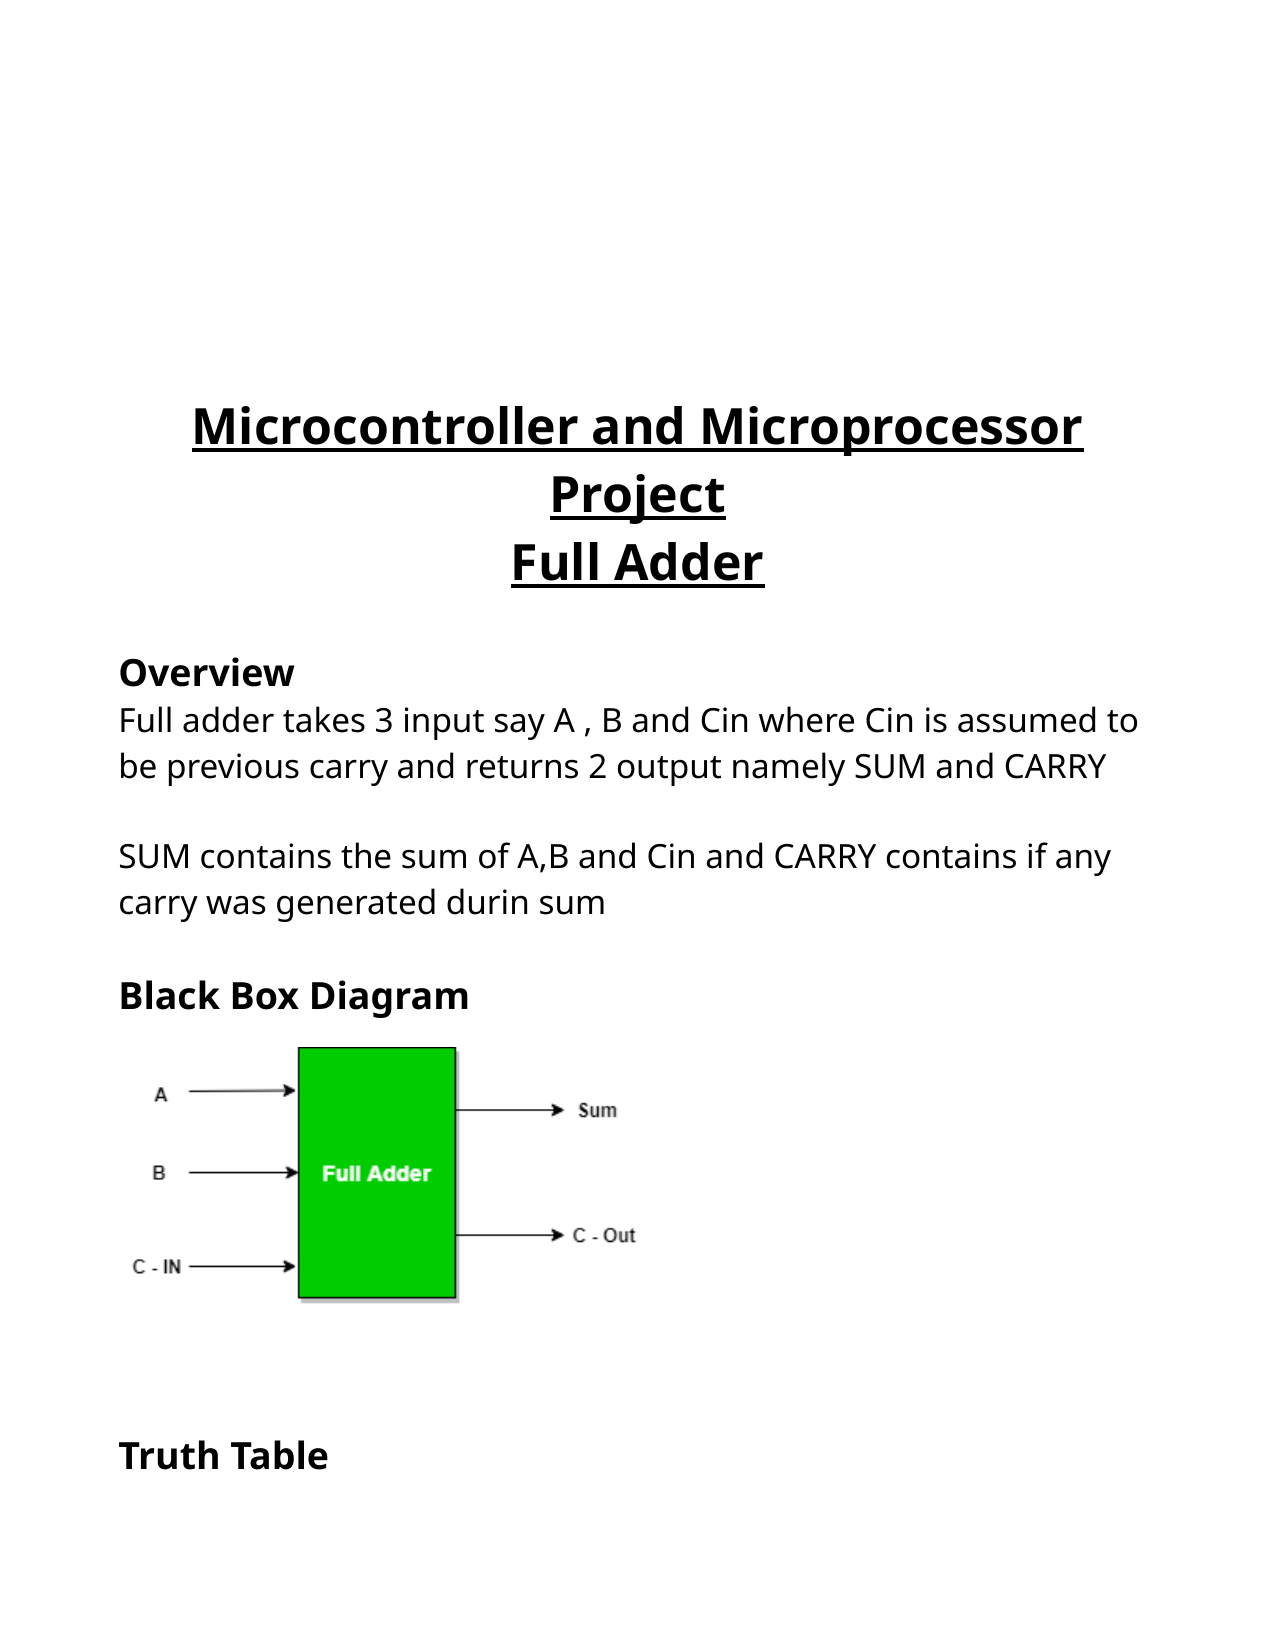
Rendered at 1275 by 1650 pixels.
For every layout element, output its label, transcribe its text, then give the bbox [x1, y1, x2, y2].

text Microcontroller and Microprocessor [118, 391, 1157, 459]
text Truth Table [118, 1429, 1157, 1480]
text Full Adder [118, 527, 1157, 595]
text Overview [118, 646, 1157, 697]
picture [126, 1047, 649, 1305]
text Project [118, 459, 1157, 527]
text Full adder takes 3 input say A , B and Cin where Cin is assumed to be previous carry and returns 2 output namely SUM and CARRY [118, 697, 1157, 788]
text Black Box Diagram [118, 969, 1157, 1021]
text SUM contains the sum of A,B and Cin and CARRY contains if any carry was generated durin sum [118, 833, 1157, 924]
